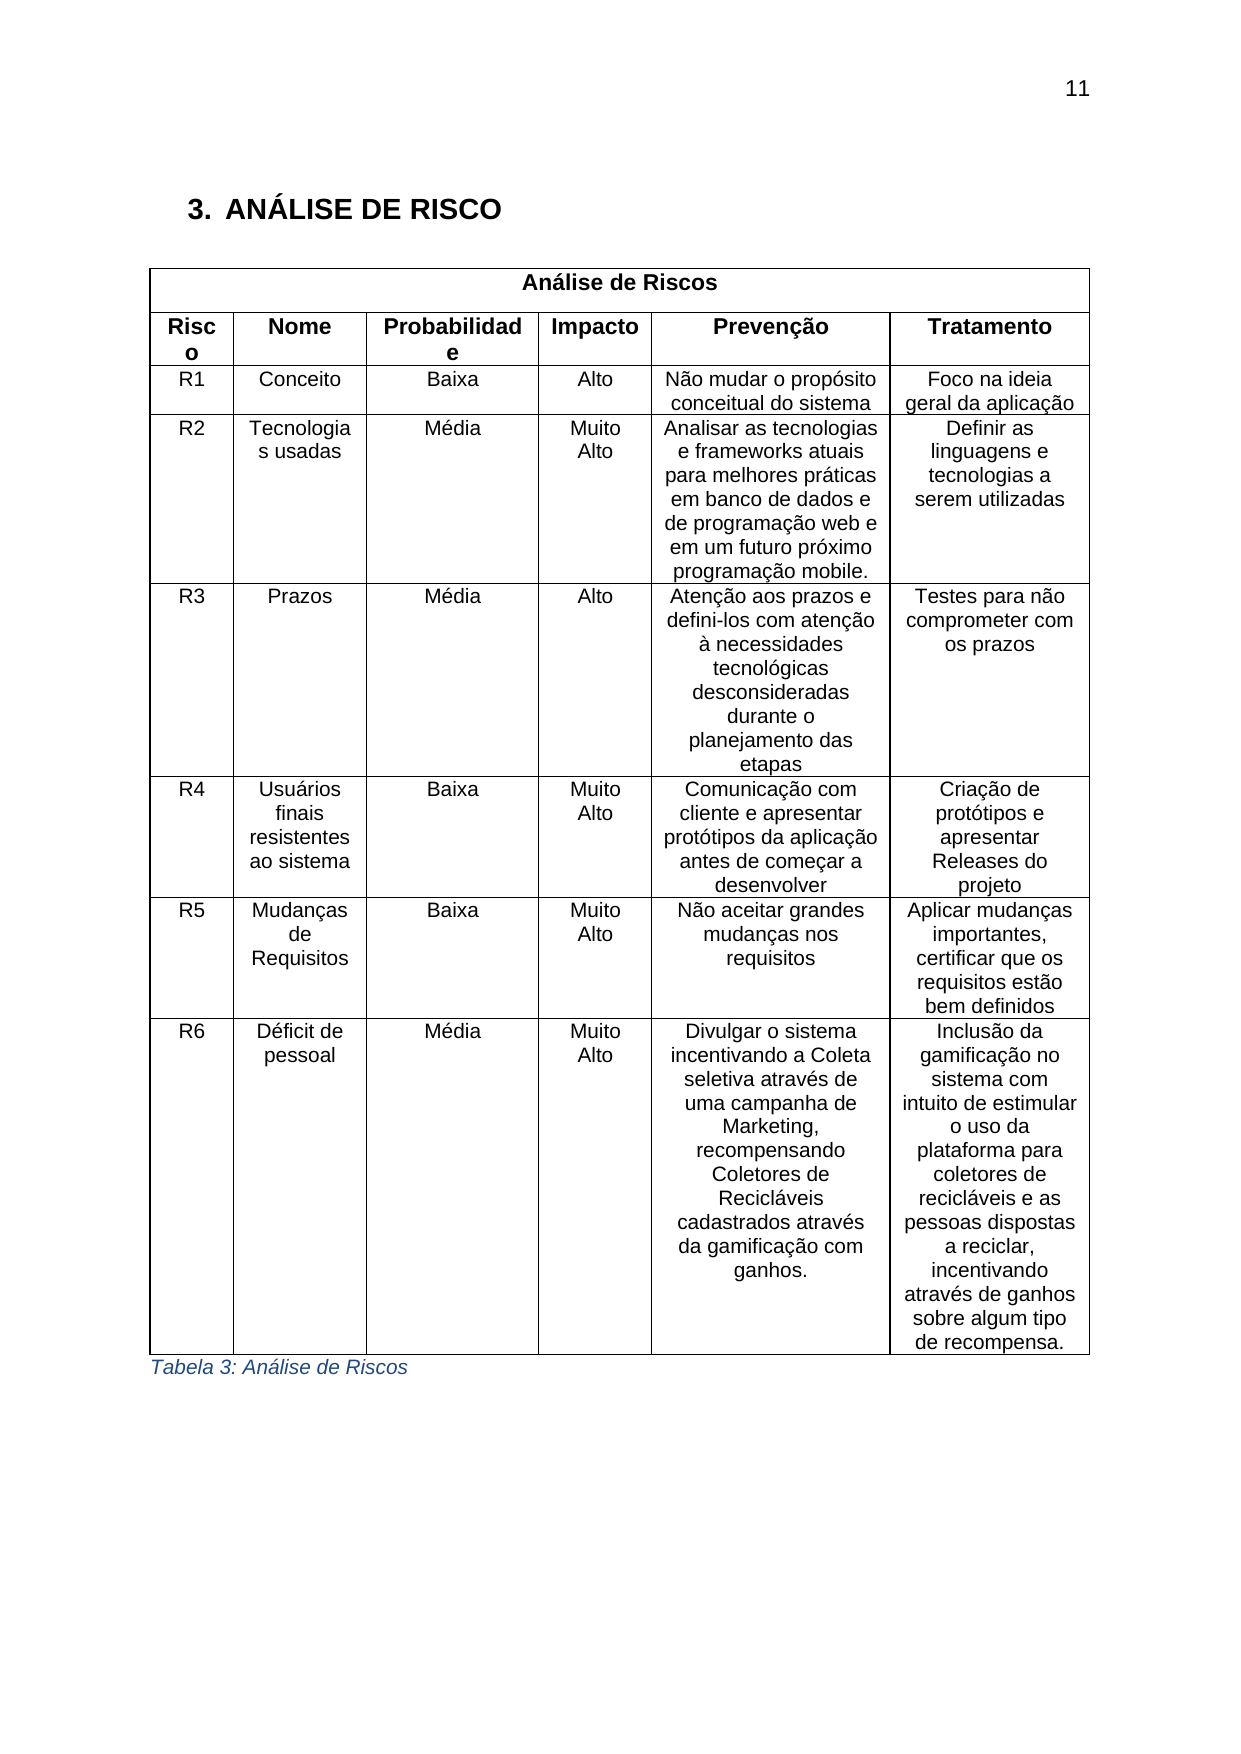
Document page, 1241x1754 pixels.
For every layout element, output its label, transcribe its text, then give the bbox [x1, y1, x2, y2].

table_cell Analisar as tecnologias e frameworks atuais para melhores práticas em banco de dados e de programação web e em um futuro próximo programação mobile. [652, 415, 889, 583]
table_cell Média [367, 584, 538, 776]
table_cell Tratamento [891, 313, 1089, 365]
table_cell Muito Alto [539, 415, 651, 583]
table_cell Não aceitar grandes mudanças nos requisitos [652, 898, 889, 1017]
table_cell R2 [151, 415, 233, 583]
text Tabela 3: Análise de Riscos [150, 1355, 1090, 1379]
table_cell Conceito [234, 366, 366, 414]
table_cell Foco na ideia geral da aplicação [891, 366, 1089, 414]
table_cell Déficit de pessoal [234, 1019, 366, 1354]
table_cell Divulgar o sistema incentivando a Coleta seletiva através de uma campanha de Marketing, recompensando Coletores de Recicláveis cadastrados através da gamificação com ganhos. [652, 1019, 889, 1354]
table_cell Prevenção [652, 313, 889, 365]
table_cell Impacto [539, 313, 651, 365]
table_cell R5 [151, 898, 233, 1017]
table_cell Prazos [234, 584, 366, 776]
table_cell Atenção aos prazos e defini-los com atenção à necessidades tecnológicas desconsideradas durante o planejamento das etapas [652, 584, 889, 776]
table_cell R3 [151, 584, 233, 776]
table_cell Muito Alto [539, 777, 651, 897]
table_cell R6 [151, 1019, 233, 1354]
table_cell Alto [539, 366, 651, 414]
table_cell R4 [151, 777, 233, 897]
subtitle ANÁLISE DE RISCO [187, 192, 1090, 225]
table_cell Aplicar mudanças importantes, certificar que os requisitos estão bem definidos [891, 898, 1089, 1017]
table_cell Muito Alto [539, 1019, 651, 1354]
table_cell Baixa [367, 898, 538, 1017]
table_cell Inclusão da gamificação no sistema com intuito de estimular o uso da plataforma para coletores de recicláveis e as pessoas dispostas a reciclar, incentivando através de ganhos sobre algum tipo de recompensa. [891, 1019, 1089, 1354]
table_cell Mudanças de Requisitos [234, 898, 366, 1017]
table_cell Tecnologias usadas [234, 415, 366, 583]
table_cell Não mudar o propósito conceitual do sistema [652, 366, 889, 414]
table_cell Muito Alto [539, 898, 651, 1017]
table_cell Testes para não comprometer com os prazos [891, 584, 1089, 776]
table_cell R1 [151, 366, 233, 414]
table_cell Risco [151, 313, 233, 365]
table_cell Criação de protótipos e apresentar Releases do projeto [891, 777, 1089, 897]
table_cell Definir as linguagens e tecnologias a serem utilizadas [891, 415, 1089, 583]
table_cell Média [367, 415, 538, 583]
table_cell Probabilidade [367, 313, 538, 365]
table_header Análise de Riscos [151, 269, 1089, 312]
table_cell Baixa [367, 366, 538, 414]
table_cell Comunicação com cliente e apresentar protótipos da aplicação antes de começar a desenvolver [652, 777, 889, 897]
table_cell Nome [234, 313, 366, 365]
table_cell Média [367, 1019, 538, 1354]
table_cell Usuários finais resistentes ao sistema [234, 777, 366, 897]
table_cell Alto [539, 584, 651, 776]
table_cell Baixa [367, 777, 538, 897]
